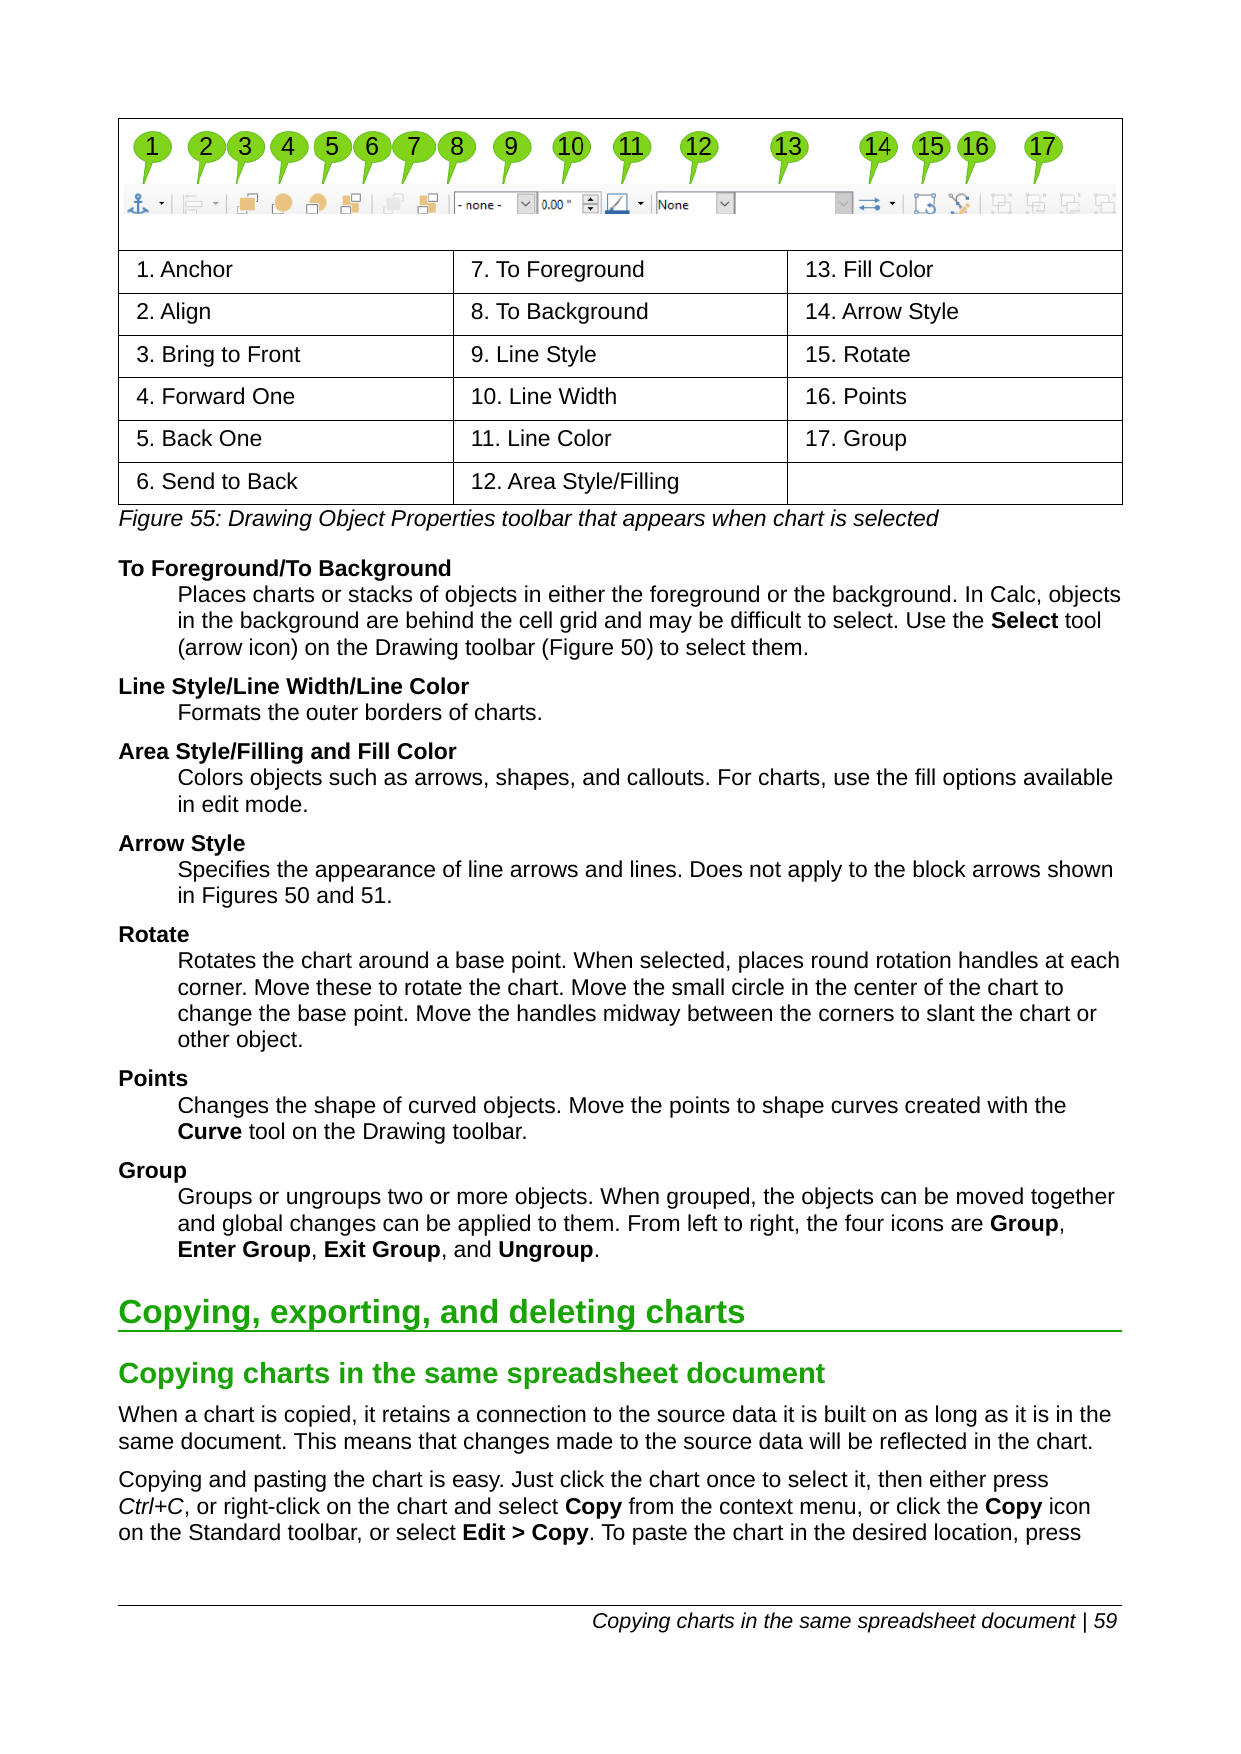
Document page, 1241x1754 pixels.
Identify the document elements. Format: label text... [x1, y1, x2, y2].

table_cell 11. Line Color [454, 421, 787, 462]
text Figure 55: Drawing Object Properties toolbar that appears when chart is selected [118, 505, 1122, 531]
table_header [119, 119, 1122, 213]
table_cell 6. Send to Back [119, 463, 453, 504]
text Specifies the appearance of line arrows and lines. Does not apply to the block arrows shown in Figures 50 and 51. [177, 856, 1122, 908]
text Group [118, 1157, 1122, 1183]
text When a chart is copied, it retains a connection to the source data it is built on as long as it is in the same document. This means that changes made to the source data will be reflected in the chart. [118, 1401, 1122, 1454]
text Colors objects such as arrows, shapes, and callouts. For charts, use the fill options available in edit mode. [177, 764, 1122, 817]
table_cell 4. Forward One [119, 378, 453, 419]
text Area Style/Filling and Fill Color [118, 738, 1122, 764]
table_cell 15. Rotate [788, 336, 1122, 377]
text Line Style/Line Width/Line Color [118, 673, 1122, 699]
table_cell 2. Align [119, 294, 453, 335]
table_cell 10. Line Width [454, 378, 787, 419]
table_header [119, 214, 1122, 250]
table_cell 17. Group [788, 421, 1122, 462]
text Rotates the chart around a base point. When selected, places round rotation handles at each corner. Move these to rotate the chart. Move the small circle in the center of the chart to change the base point. Move the handles midway between the corners to slant the chart or other object. [177, 947, 1122, 1053]
subtitle Copying, exporting, and deleting charts [118, 1292, 1122, 1330]
text Points [118, 1065, 1122, 1092]
table_cell 5. Back One [119, 421, 453, 462]
text Places charts or stacks of objects in either the foreground or the background. In Calc, objects in the background are behind the cell grid and may be difficult to select. Use the Select tool (arrow icon) on the Drawing toolbar (Figure 50) to select them. [177, 581, 1122, 660]
text Groups or ungroups two or more objects. When grouped, the objects can be moved together and global changes can be applied to them. From left to right, the four icons are Group, Enter Group, Exit Group, and Ungroup. [177, 1183, 1122, 1262]
subtitle Copying charts in the same spreadsheet document [118, 1356, 1122, 1389]
table_cell 14. Arrow Style [788, 294, 1122, 335]
table_cell 9. Line Style [454, 336, 787, 377]
text To Foreground/To Background [118, 555, 1122, 581]
table_cell 3. Bring to Front [119, 336, 453, 377]
text Formats the outer borders of charts. [177, 699, 1122, 725]
table_cell 7. To Foreground [454, 251, 787, 292]
text Arrow Style [118, 829, 1122, 856]
text Changes the shape of curved objects. Move the points to shape curves created with the Curve tool on the Drawing toolbar. [177, 1092, 1122, 1144]
table_cell 1. Anchor [119, 251, 453, 292]
table_cell [788, 463, 1122, 504]
table_cell 13. Fill Color [788, 251, 1122, 292]
table_cell 16. Points [788, 378, 1122, 419]
table_cell 8. To Background [454, 294, 787, 335]
table_cell 12. Area Style/Filling [454, 463, 787, 504]
text Copying and pasting the chart is easy. Just click the chart once to select it, then either press Ctrl+C, or right-click on the chart and select Copy from the context menu, or click the Copy icon on the Standard toolbar, or select Edit > Copy. To paste the chart in the desired location, press [118, 1466, 1122, 1546]
text Rotate [118, 921, 1122, 947]
picture [123, 123, 1117, 214]
